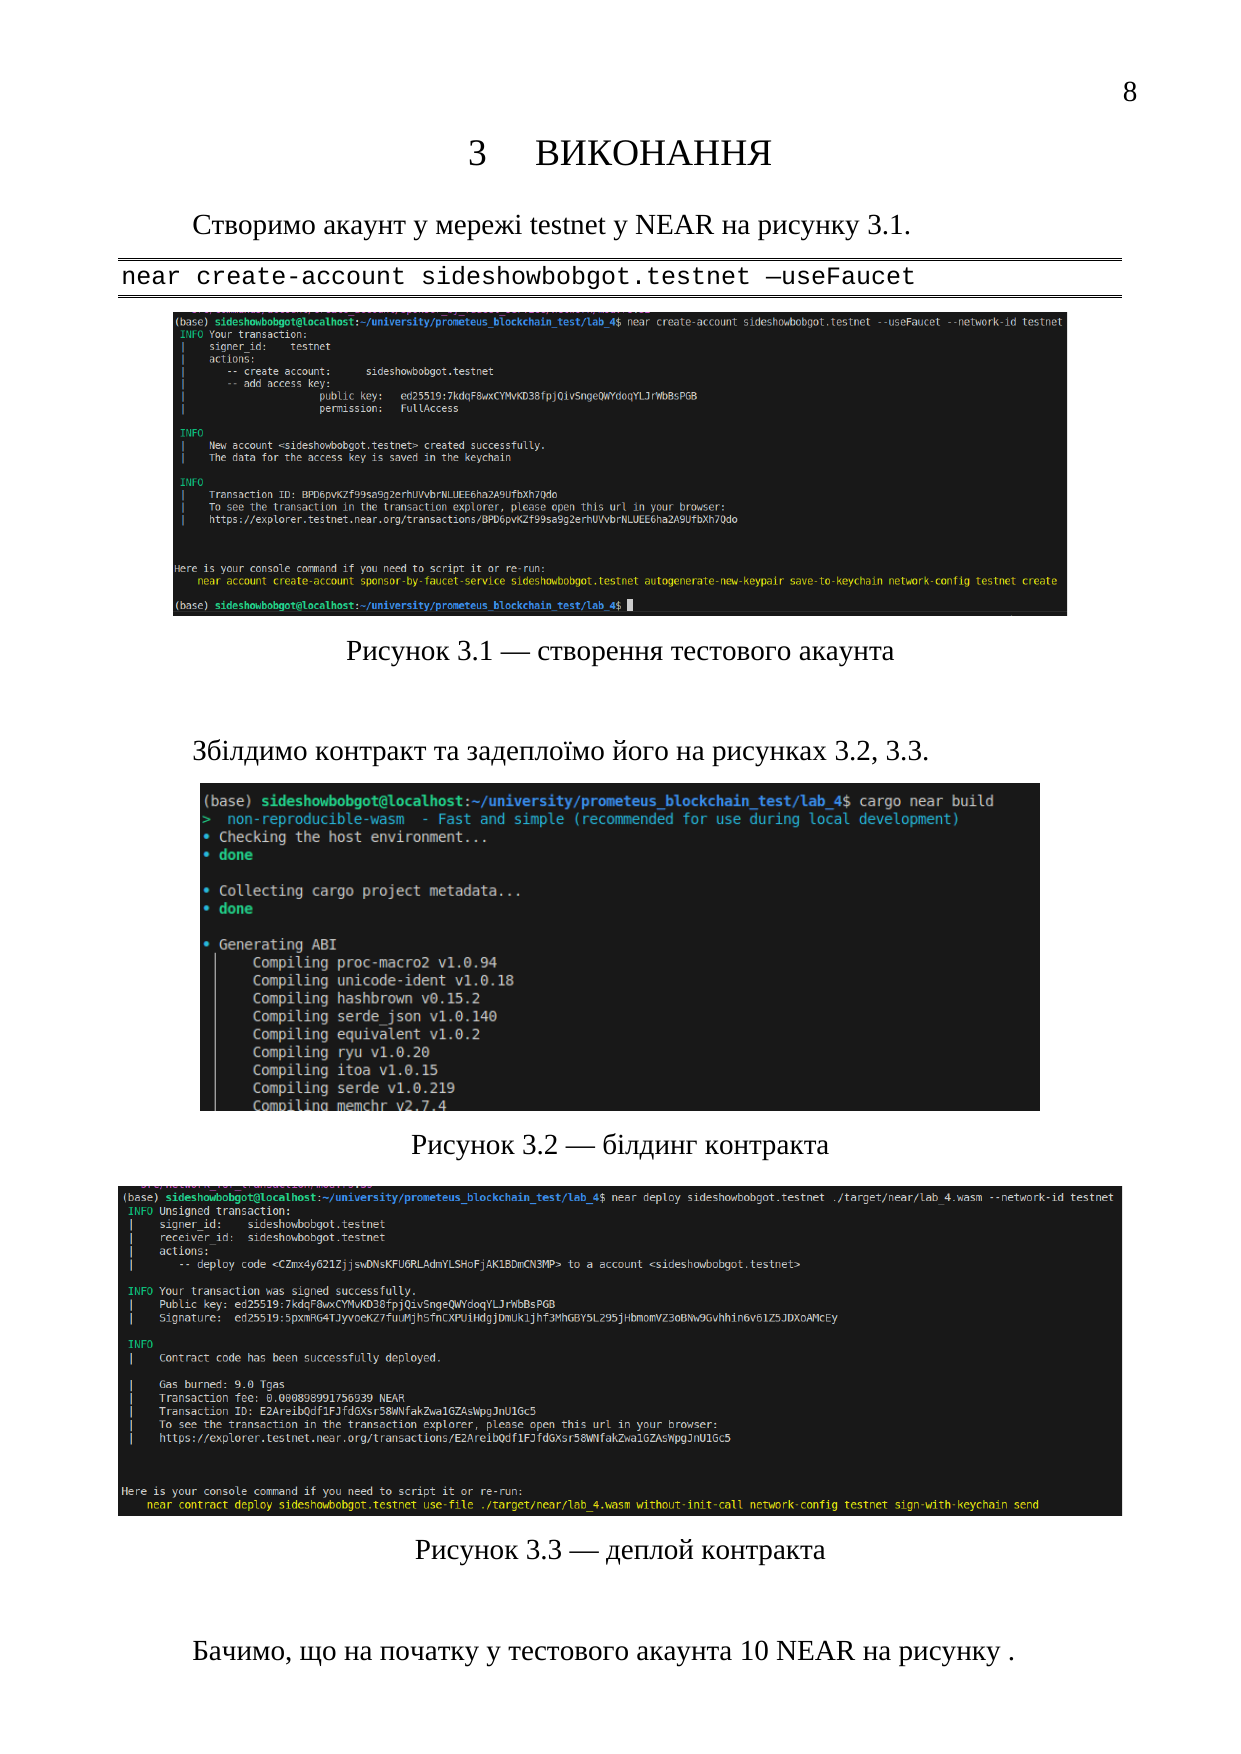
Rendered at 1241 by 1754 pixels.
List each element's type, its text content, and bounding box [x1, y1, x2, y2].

picture [200, 783, 1040, 1111]
picture [118, 1186, 1123, 1516]
text Рисунок 3.1 — створення тестового акаунта [173, 616, 1067, 666]
text Збілдимо контракт та задеплоїмо його на рисунках 3.2, 3.3. [118, 733, 1122, 767]
text Бачимо, що на початку у тестового акаунта 10 NEAR на рисунку . [118, 1633, 1122, 1667]
text Рисунок 3.2 — білдинг контракта [200, 1111, 1040, 1161]
text Створимо акаунт у мережі testnet у NEAR на рисунку 3.1. [118, 207, 1122, 241]
subtitle Виконання [118, 130, 1122, 173]
picture [173, 312, 1068, 616]
text near create-account sideshowbobgot.testnet —useFaucet [118, 261, 1122, 295]
text Рисунок 3.3 — деплой контракта [118, 1516, 1122, 1566]
